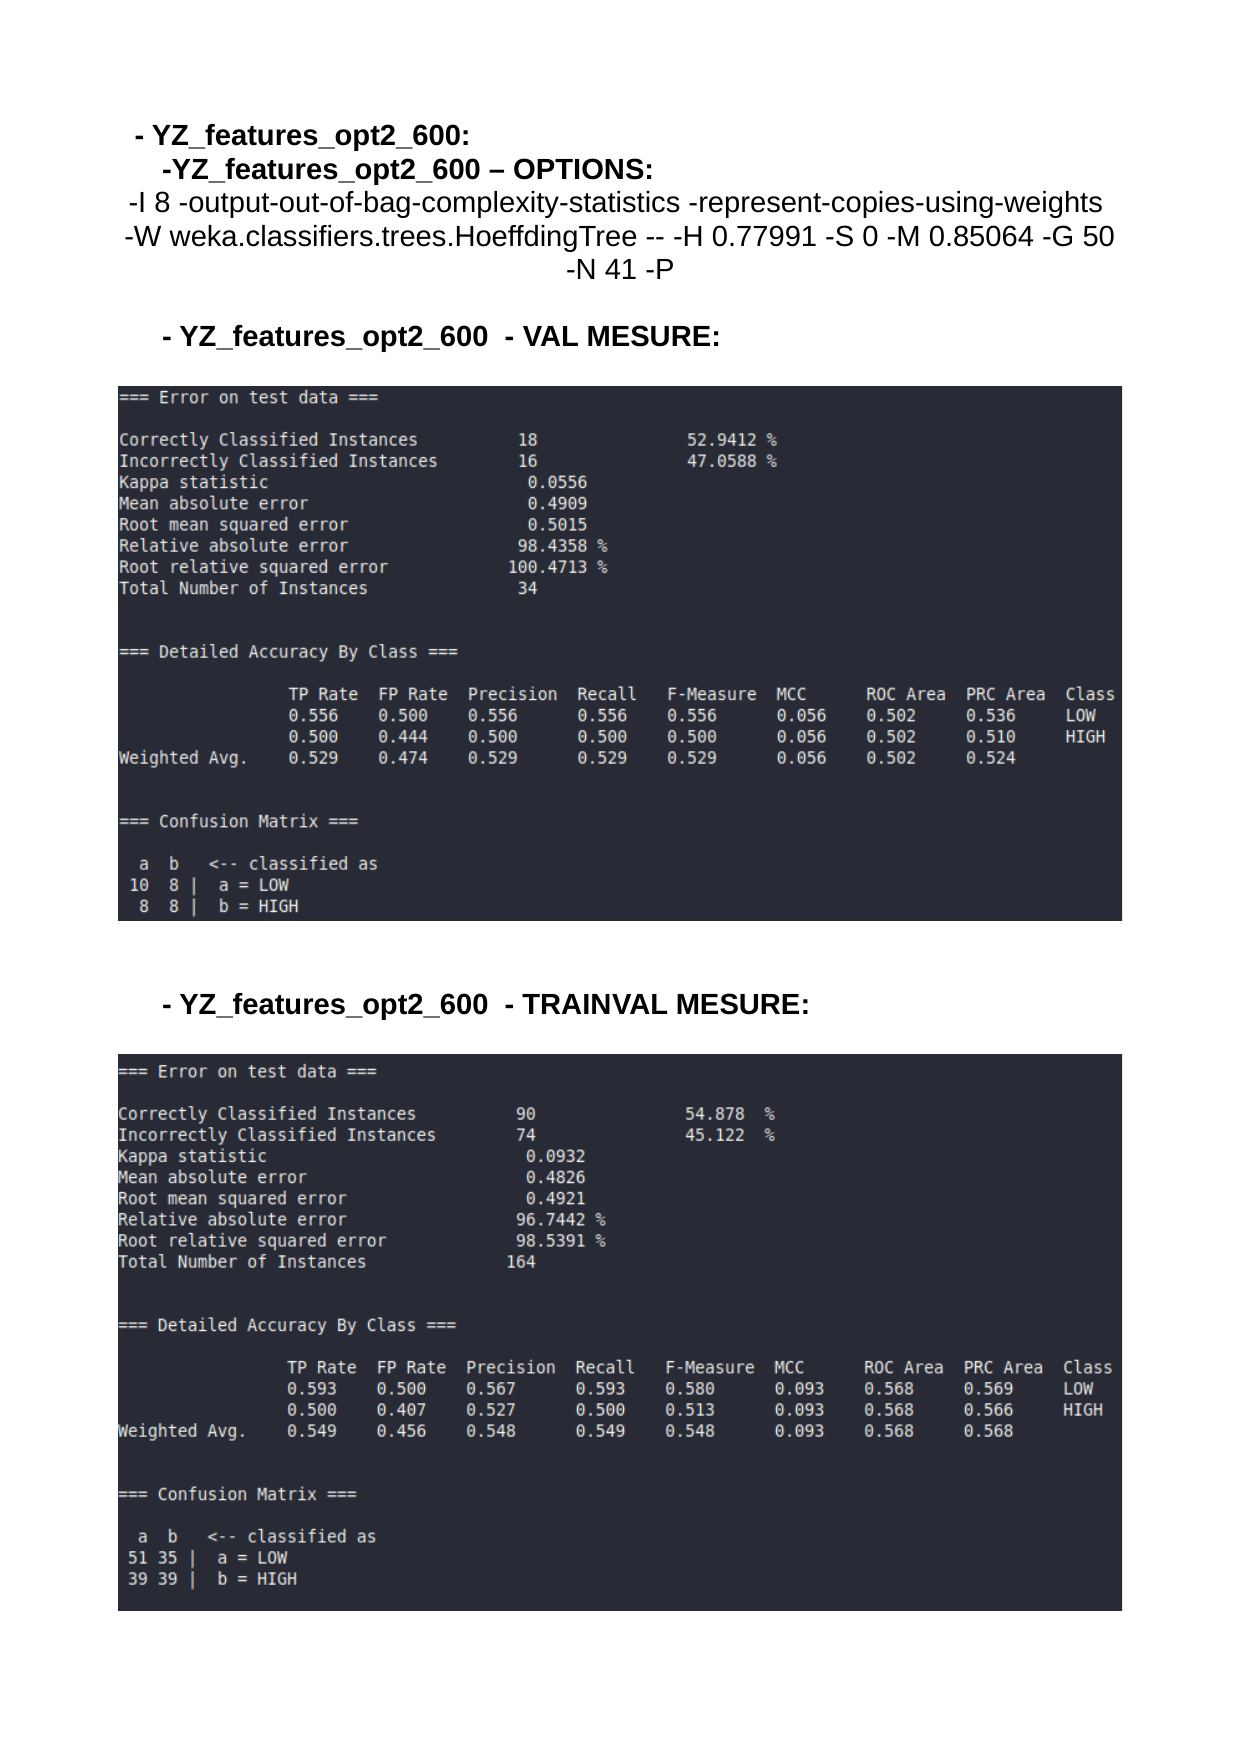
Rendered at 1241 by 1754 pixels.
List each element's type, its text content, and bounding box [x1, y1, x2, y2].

text - YZ_features_opt2_600 - VAL MESURE: [118, 319, 1122, 353]
text -YZ_features_opt2_600 – OPTIONS: [118, 152, 1122, 185]
text -W weka.classifiers.trees.HoeffdingTree -- -H 0.77991 -S 0 -M 0.85064 -G 50 -N 41 -P [118, 219, 1122, 286]
picture [118, 386, 1123, 921]
text - YZ_features_opt2_600: [118, 118, 1122, 152]
text - YZ_features_opt2_600 - TRAINVAL MESURE: [118, 987, 1122, 1021]
picture [118, 1054, 1123, 1611]
text -I 8 -output-out-of-bag-complexity-statistics -represent-copies-using-weights [118, 185, 1122, 219]
